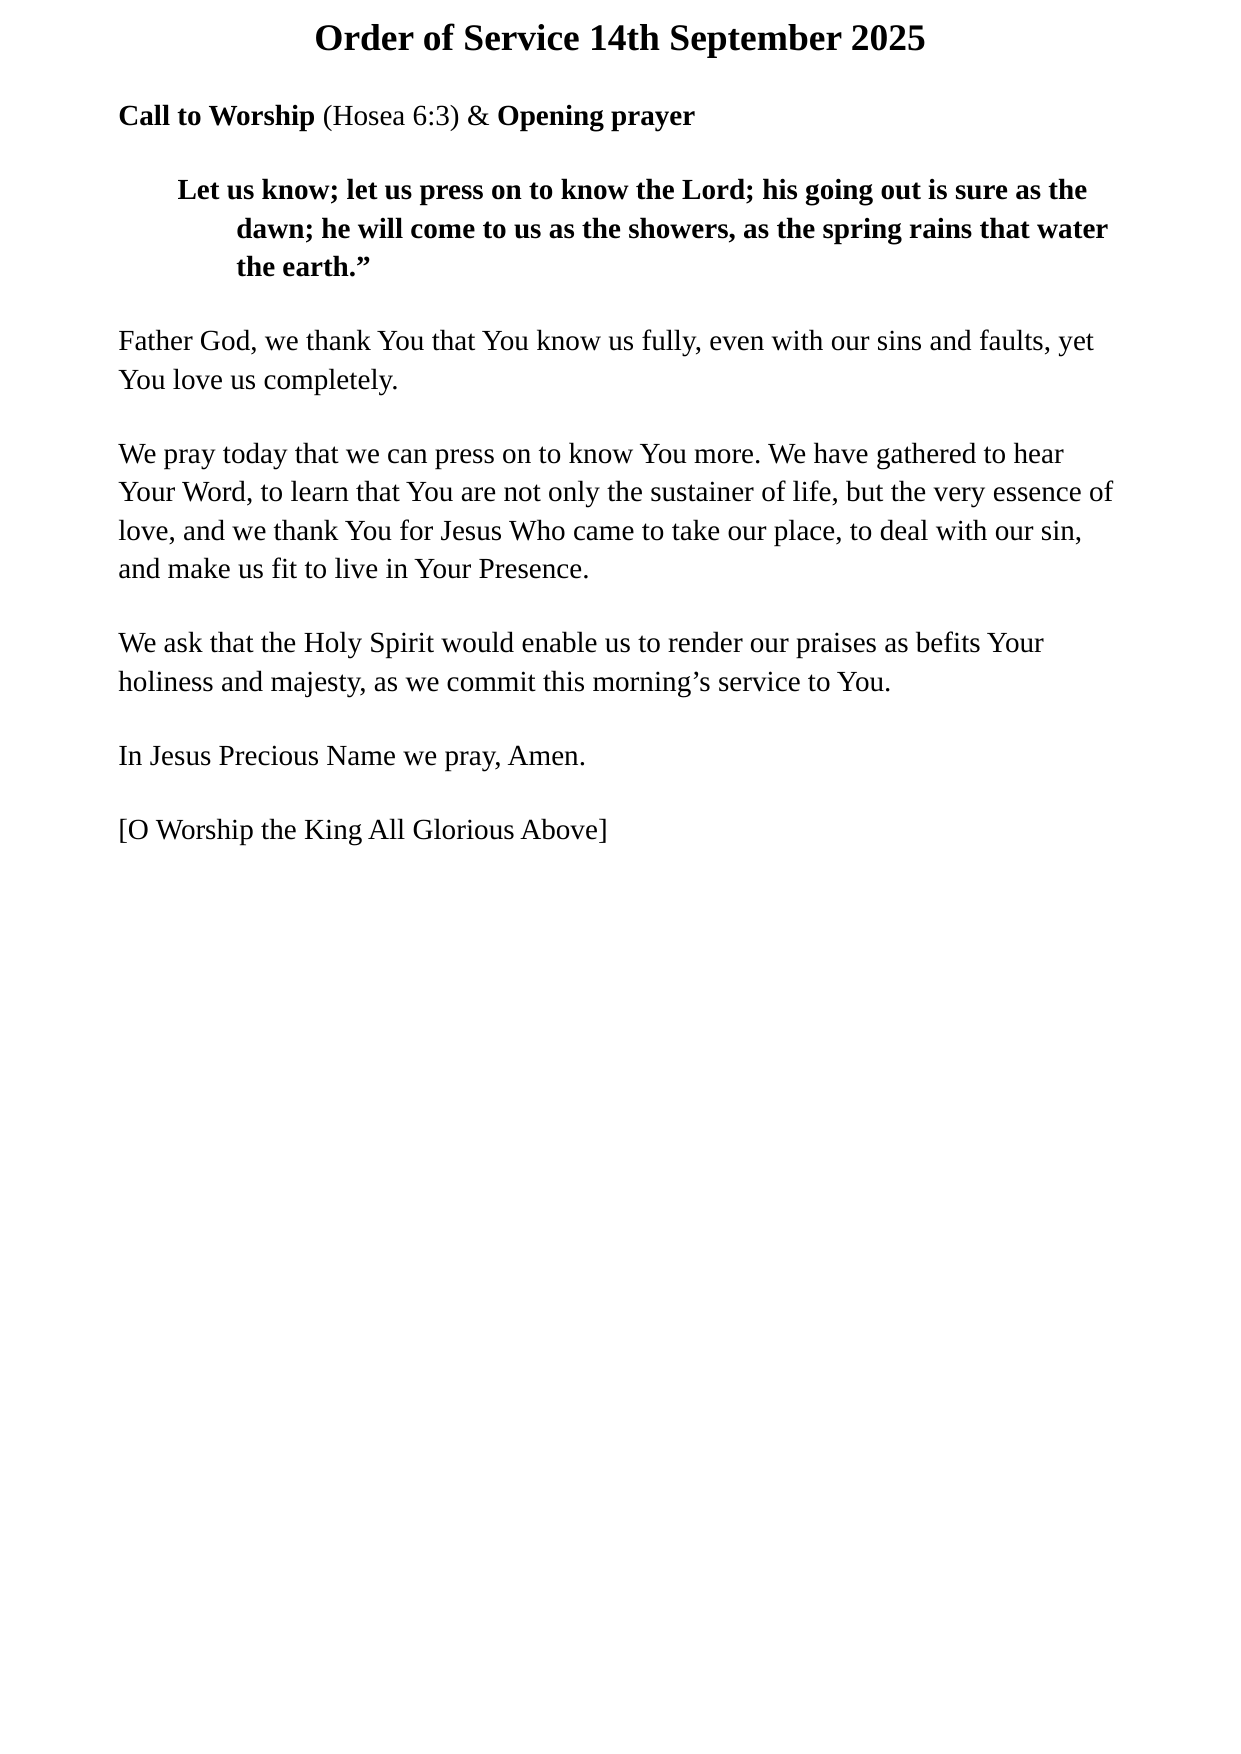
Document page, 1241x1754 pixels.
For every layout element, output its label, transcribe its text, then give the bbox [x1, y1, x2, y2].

text We ask that the Holy Spirit would enable us to render our praises as befits Your holiness and majesty, as we commit this morning’s service to You. [118, 626, 1122, 698]
text We pray today that we can press on to know You more. We have gathered to hear Your Word, to learn that You are not only the sustainer of life, but the very essence of love, and we thank You for Jesus Who came to take our place, to deal with our sin, and make us fit to live in Your Presence. [118, 436, 1122, 585]
text In Jesus Precious Name we pray, Amen. [118, 738, 1122, 772]
text [O Worship the King All Glorious Above] [118, 812, 1122, 846]
text Let us know; let us press on to know the Lord; his going out is sure as the dawn; he will come to us as the showers, as the spring rains that water the earth.” [177, 172, 1122, 283]
text Call to Worship (Hosea 6:3) & Opening prayer [118, 98, 1122, 132]
text Father God, we thank You that You know us fully, even with our sins and faults, yet You love us completely. [118, 323, 1122, 396]
